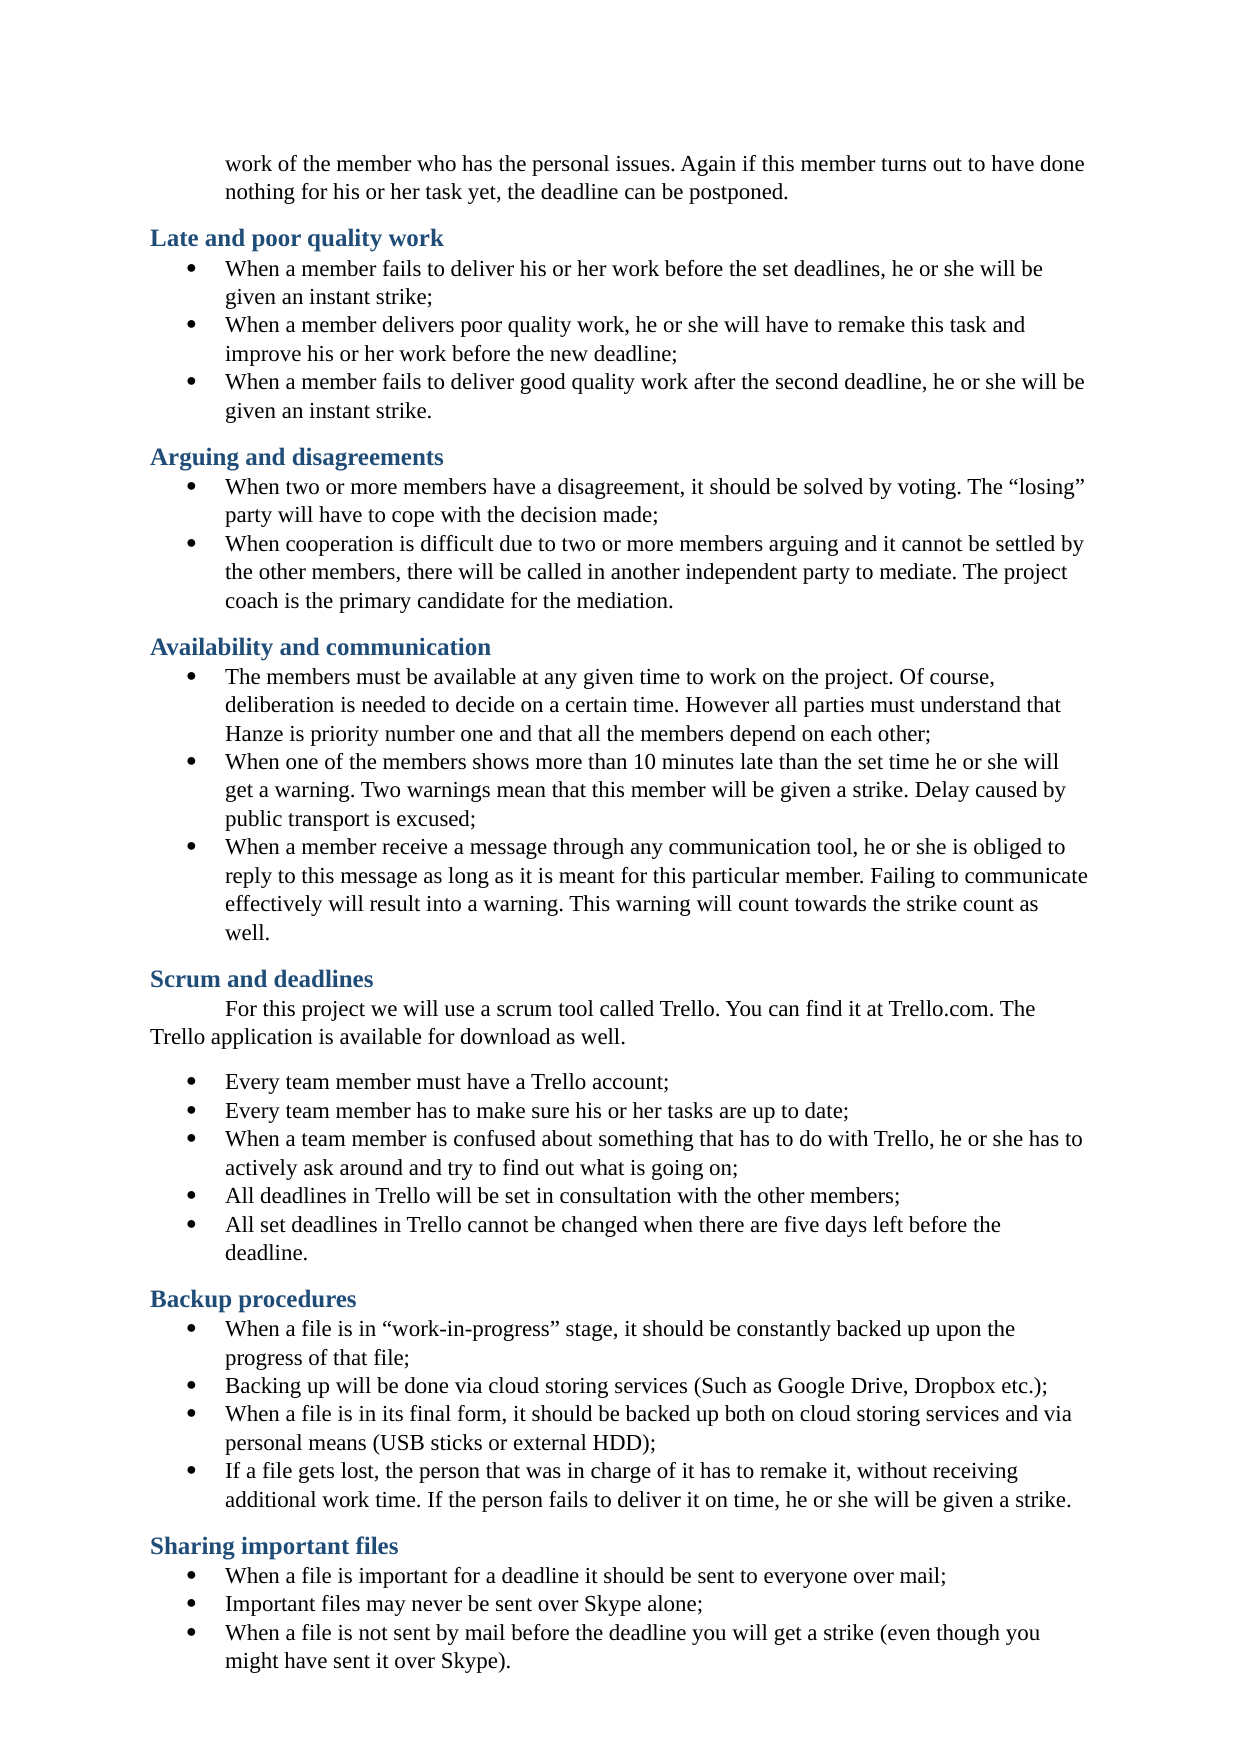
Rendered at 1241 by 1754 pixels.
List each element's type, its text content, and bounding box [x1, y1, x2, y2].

list When a file is not sent by mail before the deadline you will get a strike (even though you might have sent it over Skype). [187, 1619, 1090, 1674]
list When cooperation is difficult due to two or more members arguing and it cannot be settled by the other members, there will be called in another independent party to mediate. The project coach is the primary candidate for the mediation. [187, 530, 1090, 613]
text For this project we will use a scrum tool called Trello. You can find it at Trello.com. The Trello application is available for download as well. [150, 995, 1090, 1050]
list If a file gets lost, the person that was in charge of it has to remake it, without receiving additional work time. If the person fails to deliver it on time, he or she will be given a strike. [187, 1457, 1090, 1512]
list When a member fails to deliver his or her work before the set deadlines, he or she will be given an instant strike; [187, 254, 1090, 309]
list Important files may never be sent over Skype alone; [187, 1590, 1090, 1617]
list When a member fails to deliver good quality work after the second deadline, he or she will be given an instant strike. [187, 368, 1090, 423]
list When a file is in its final form, it should be backed up both on cloud storing services and via personal means (USB sticks or external HDD); [187, 1401, 1090, 1455]
subtitle Late and poor quality work [150, 223, 1090, 252]
list When a file is important for a deadline it should be sent to everyone over mail; [187, 1562, 1090, 1588]
list When a file is in “work-in-progress” stage, it should be constantly backed up upon the progress of that file; [187, 1315, 1090, 1370]
subtitle Backup procedures [150, 1284, 1090, 1313]
list All deadlines in Trello will be set in consultation with the other members; [187, 1182, 1090, 1208]
subtitle Scrum and deadlines [150, 964, 1090, 993]
list When a member delivers poor quality work, he or she will have to remake this task and improve his or her work before the new deadline; [187, 311, 1090, 366]
list When one of the members shows more than 10 minutes late than the set time he or she will get a warning. Two warnings mean that this member will be given a strike. Delay caused by public transport is excused; [187, 748, 1090, 831]
list Every team member must have a Trello account; [187, 1068, 1090, 1095]
list When a team member is confused about something that has to do with Trello, he or she has to actively ask around and try to find out what is going on; [187, 1125, 1090, 1180]
list Every team member has to make sure his or her tasks are up to date; [187, 1097, 1090, 1123]
list work of the member who has the personal issues. Again if this member turns out to have done nothing for his or her task yet, the deadline can be postponed. [187, 150, 1090, 205]
subtitle Availability and communication [150, 632, 1090, 661]
list When a member receive a message through any communication tool, he or she is obliged to reply to this message as long as it is meant for this particular member. Failing to communicate effectively will result into a warning. This warning will count towards the strike count as well. [187, 833, 1090, 945]
list Backing up will be done via cloud storing services (Such as Google Drive, Dropbox etc.); [187, 1372, 1090, 1398]
subtitle Arguing and disagreements [150, 442, 1090, 471]
list All set deadlines in Trello cannot be changed when there are five days left before the deadline. [187, 1211, 1090, 1265]
list The members must be available at any given time to work on the project. Of course, deliberation is needed to decide on a certain time. However all parties must understand that Hanze is priority number one and that all the members depend on each other; [187, 663, 1090, 746]
list When two or more members have a disagreement, it should be solved by voting. The “losing” party will have to cope with the decision made; [187, 473, 1090, 528]
subtitle Sharing important files [150, 1531, 1090, 1560]
